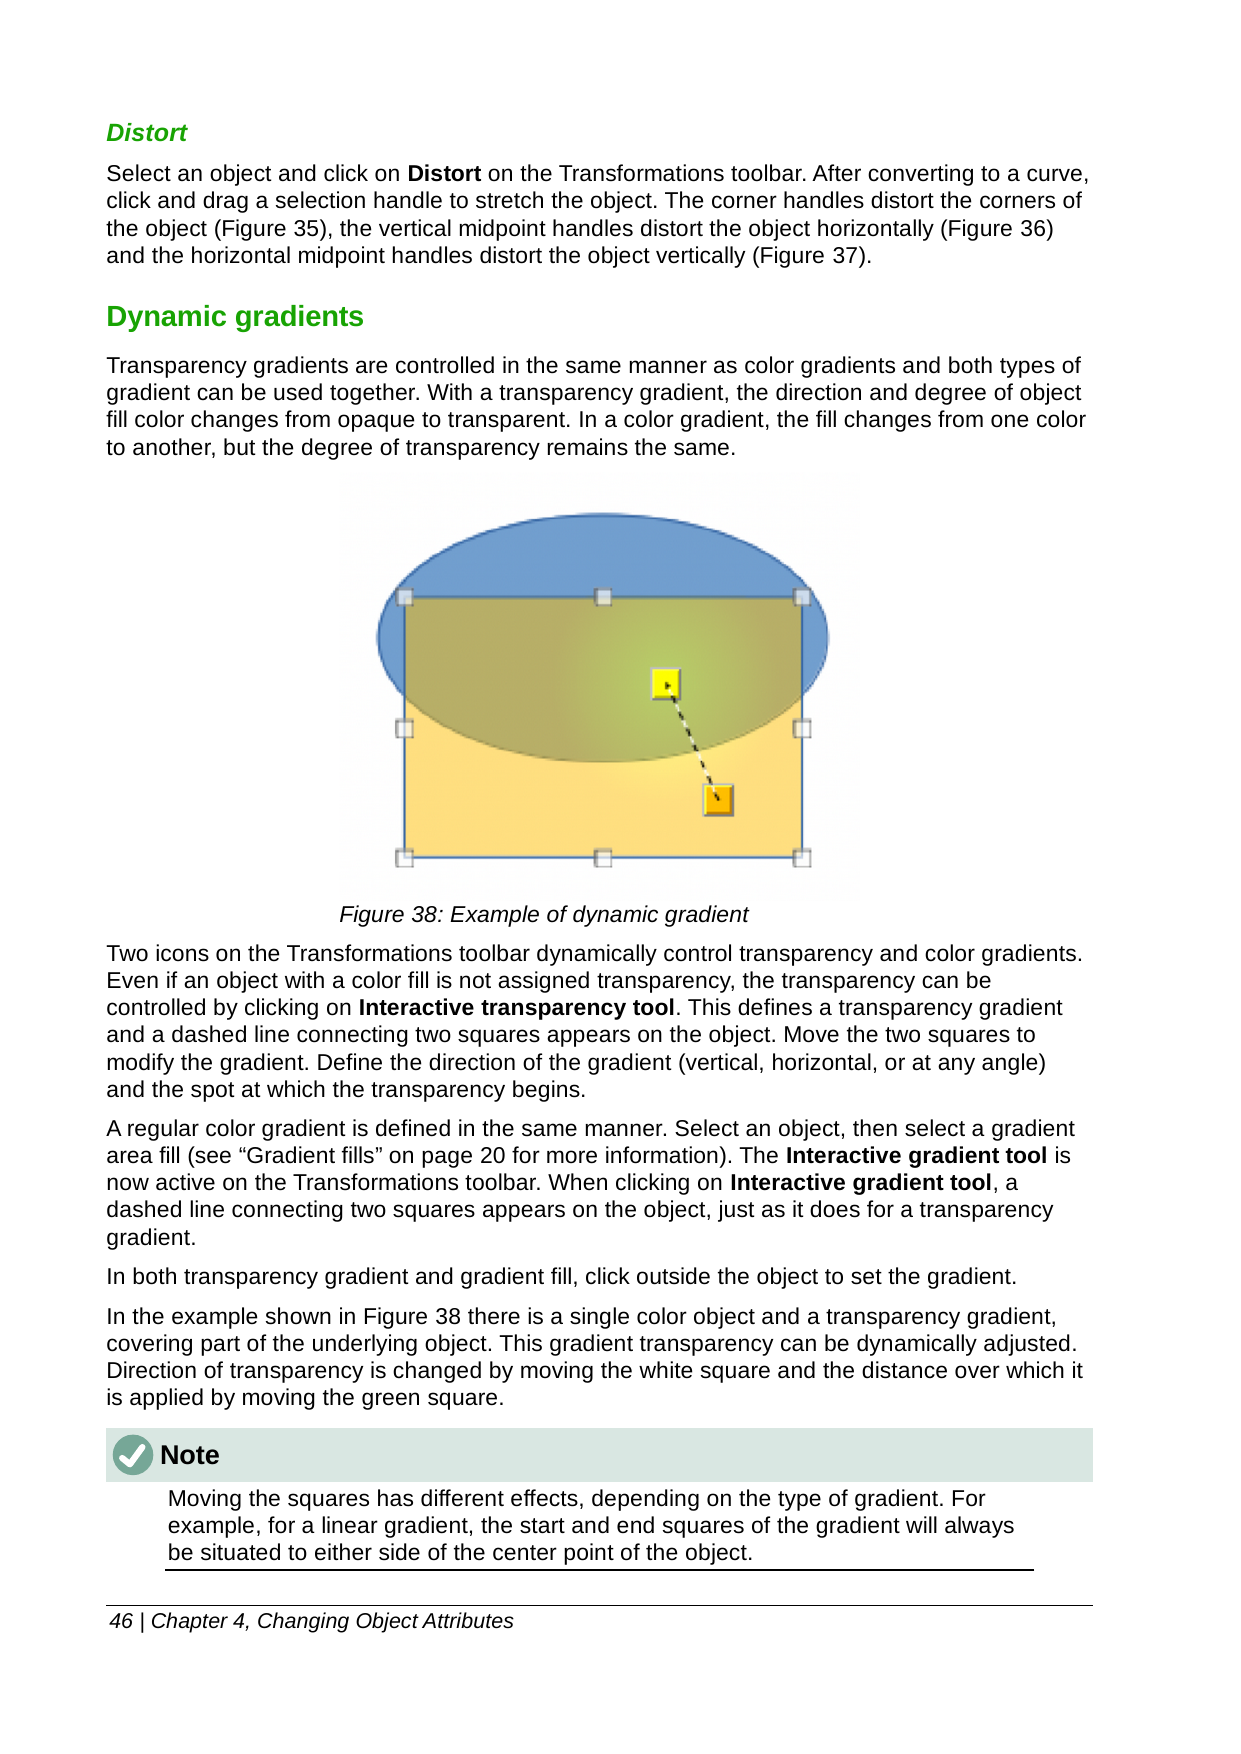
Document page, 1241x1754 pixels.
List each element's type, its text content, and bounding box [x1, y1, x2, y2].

picture [339, 472, 860, 901]
text In both transparency gradient and gradient fill, click outside the object to set the gradient. [106, 1262, 1093, 1289]
text Select an object and click on Distort on the Transformations toolbar. After converting to a curve, click and drag a selection handle to stretch the object. The corner handles distort the corners of the object (Figure 35), the vertical midpoint handles distort the object horizontally (Figure 36) and the horizontal midpoint handles distort the object vertically (Figure 37). [106, 160, 1093, 268]
text Two icons on the Transformations toolbar dynamically control transparency and color gradients. Even if an object with a color fill is not assigned transparency, the transparency can be controlled by clicking on Interactive transparency tool. This defines a transparency gradient and a dashed line connecting two squares appears on the object. Move the two squares to modify the gradient. Define the direction of the gradient (vertical, horizontal, or at any angle) and the spot at which the transparency begins. [106, 939, 1093, 1102]
text Transparency gradients are controlled in the same manner as color gradients and both types of gradient can be used together. With a transparency gradient, the direction and degree of object fill color changes from opaque to transparent. In a color gradient, the fill changes from one color to another, but the degree of transparency remains the same. [106, 352, 1093, 460]
text A regular color gradient is defined in the same manner. Select an object, then select a gradient area fill (see “Gradient fills” on page 20 for more information). The Interactive gradient tool is now active on the Transformations toolbar. When clicking on Interactive gradient tool, a dashed line connecting two squares appears on the object, just as it does for a transparency gradient. [106, 1114, 1093, 1250]
subtitle Note [106, 1428, 1093, 1482]
subtitle Distort [106, 118, 1093, 147]
text Moving the squares has different effects, depending on the type of gradient. For example, for a linear gradient, the start and end squares of the gradient will always be situated to either side of the center point of the object. [164, 1482, 1034, 1571]
text Figure 38: Example of dynamic gradient [339, 901, 860, 928]
subtitle Dynamic gradients [106, 299, 1093, 333]
text In the example shown in Figure 38 there is a single color object and a transparency gradient, covering part of the underlying object. This gradient transparency can be dynamically adjusted. Direction of transparency is changed by moving the white square and the distance over which it is applied by moving the green square. [106, 1302, 1093, 1410]
